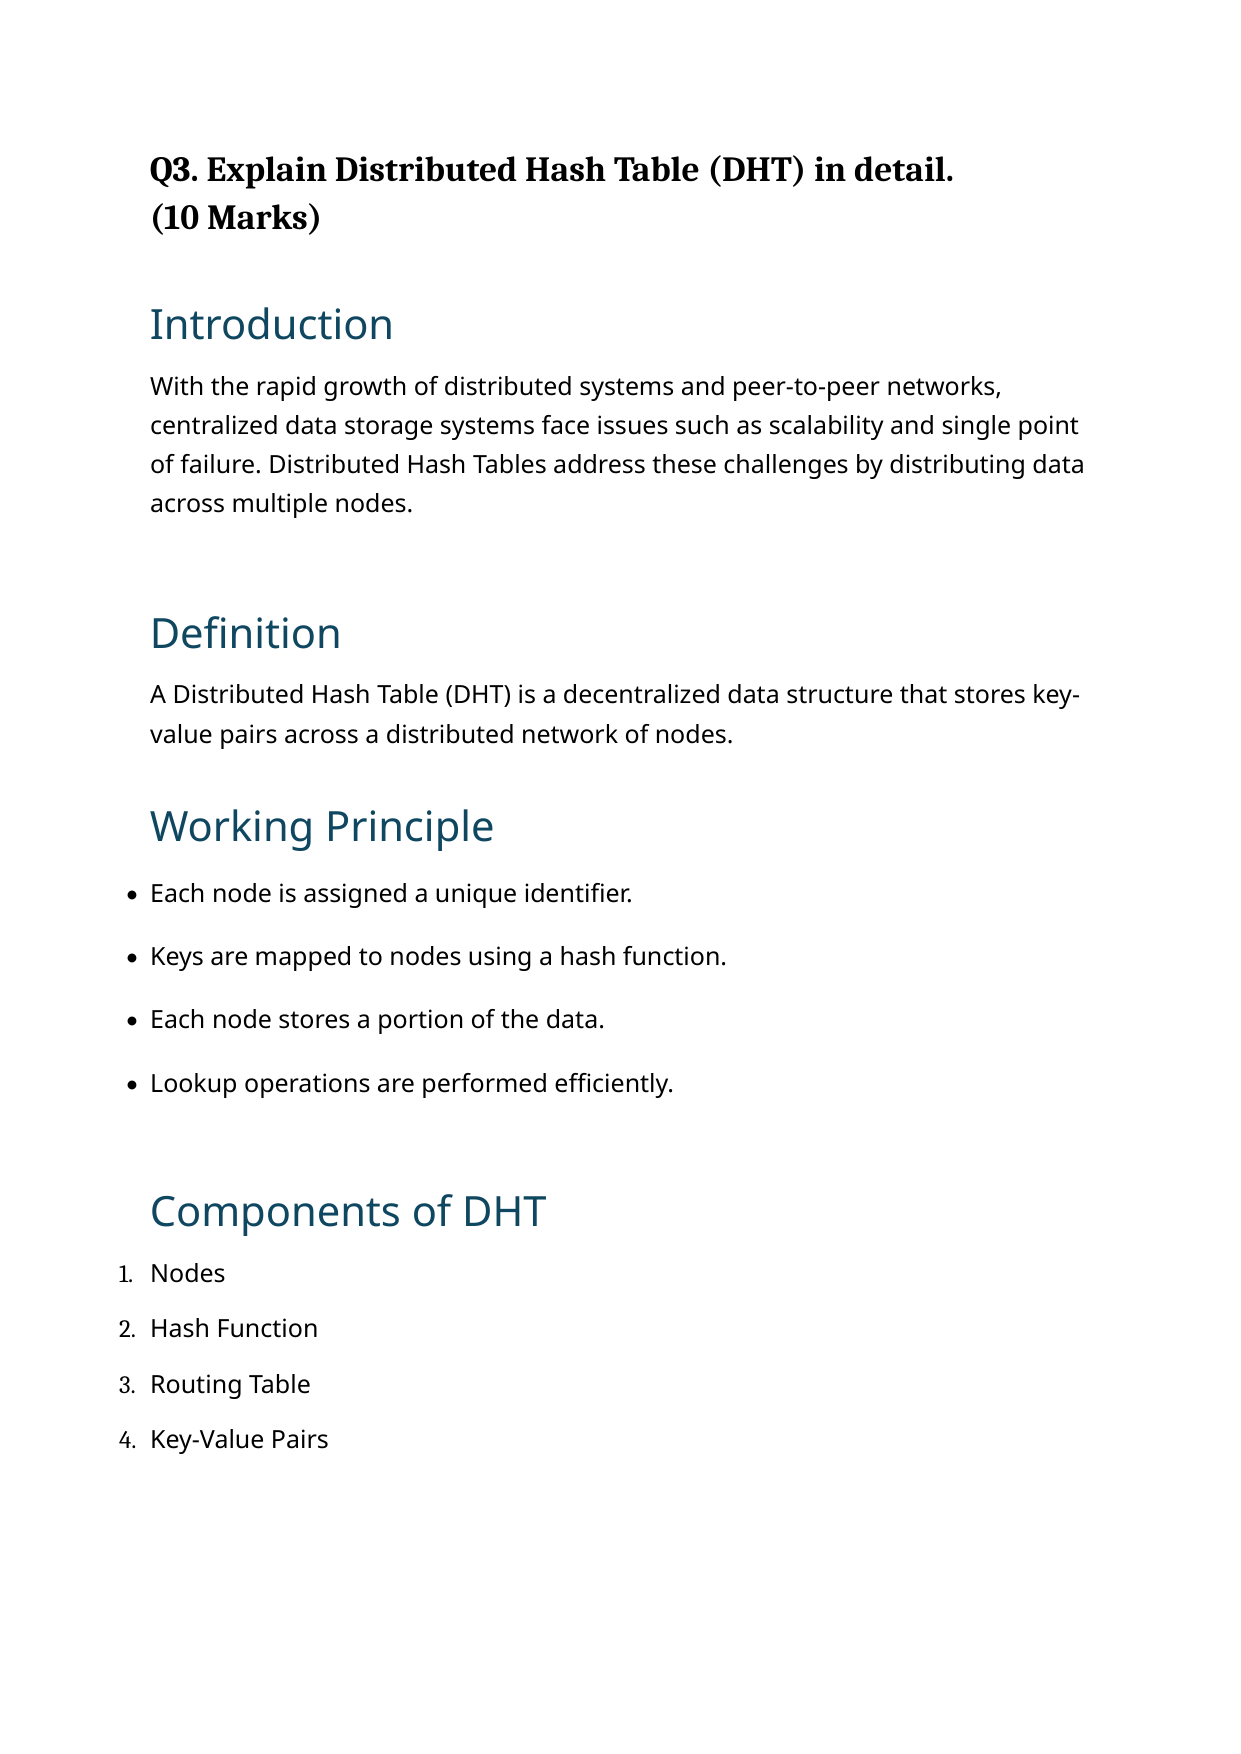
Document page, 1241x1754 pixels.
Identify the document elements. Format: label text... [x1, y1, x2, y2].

list Each node is assigned a unique identifier. [126, 876, 1090, 910]
list Key-Value Pairs [119, 1422, 1090, 1456]
list Lookup operations are performed efficiently. [126, 1065, 1090, 1099]
text Q3. Explain Distributed Hash Table (DHT) in detail. [149, 150, 1090, 191]
subtitle Working Principle [149, 796, 1090, 853]
list Routing Table [119, 1367, 1090, 1401]
text A Distributed Hash Table (DHT) is a decentralized data structure that stores key-value pairs across a distributed network of nodes. [150, 677, 1090, 750]
list Hash Function [119, 1311, 1090, 1345]
list Keys are mapped to nodes using a hash function. [126, 939, 1090, 973]
text (10 Marks) [149, 198, 1090, 238]
subtitle Introduction [149, 295, 1090, 352]
subtitle Definition [149, 604, 1090, 660]
text With the rapid growth of distributed systems and peer-to-peer networks, centralized data storage systems face issues such as scalability and single point of failure. Distributed Hash Tables address these challenges by distributing data across multiple nodes. [150, 369, 1090, 520]
list Nodes [119, 1255, 1090, 1289]
list Each node stores a portion of the data. [126, 1002, 1090, 1036]
subtitle Components of DHT [149, 1182, 1090, 1238]
